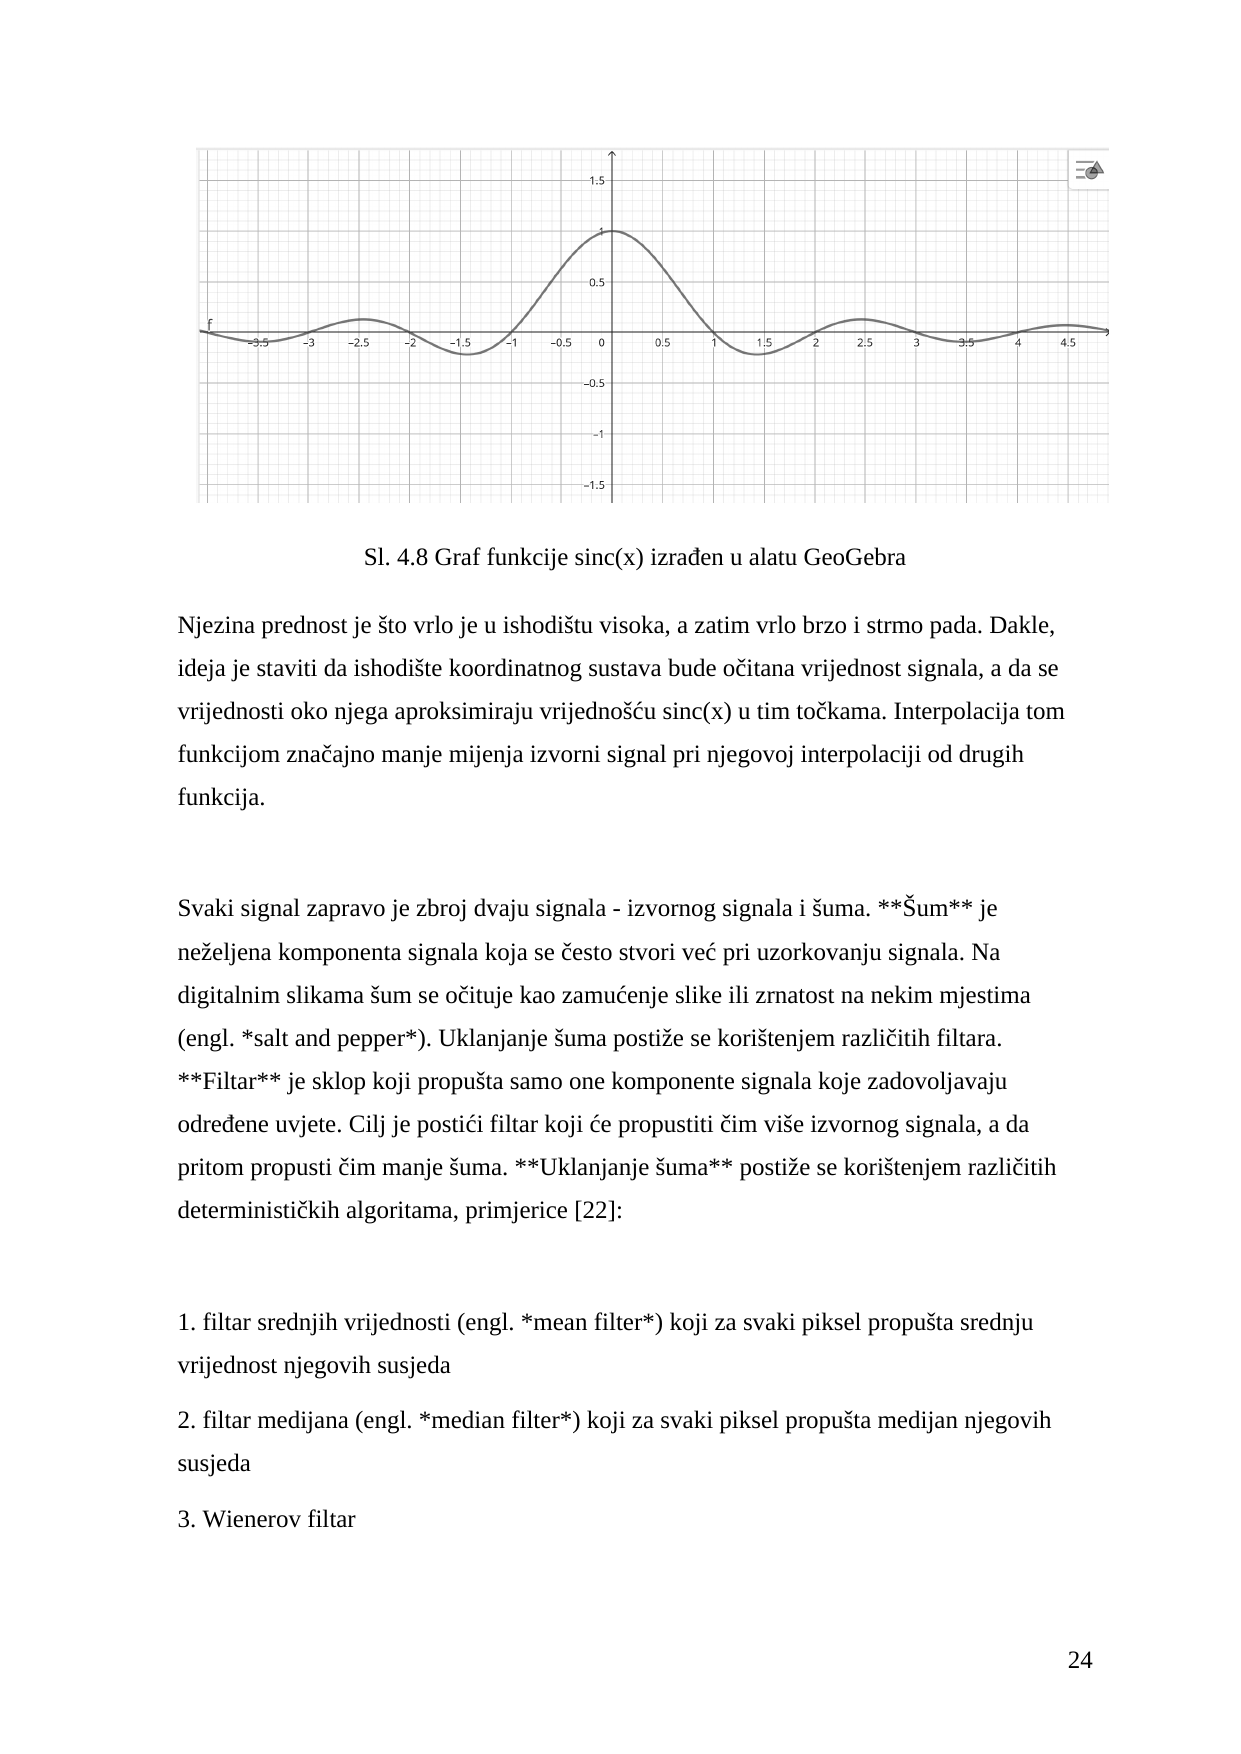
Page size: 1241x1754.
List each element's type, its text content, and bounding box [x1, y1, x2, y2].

text 3. Wienerov filtar [177, 1504, 1092, 1533]
text 1. filtar srednjih vrijednosti (engl. *mean filter*) koji za svaki piksel propušta srednju vrijednost njegovih susjeda [177, 1307, 1092, 1378]
text Sl. 4.8 Graf funkcije sinc(x) izrađen u alatu GeoGebra [177, 542, 1092, 570]
text Njezina prednost je što vrlo je u ishodištu visoka, a zatim vrlo brzo i strmo pada. Dakle, ideja je staviti da ishodište koordinatnog sustava bude očitana vrijednost signala, a da se vrijednosti oko njega aproksimiraju vrijednošću sinc(x) u tim točkama. Interpolacija tom funkcijom značajno manje mijenja izvorni signal pri njegovoj interpolaciji od drugih funkcija. [177, 610, 1092, 811]
text 2. filtar medijana (engl. *median filter*) koji za svaki piksel propušta medijan njegovih susjeda [177, 1405, 1092, 1477]
text Svaki signal zapravo je zbroj dvaju signala - izvornog signala i šuma. **Šum** je neželjena komponenta signala koja se često stvori već pri uzorkovanju signala. Na digitalnim slikama šum se očituje kao zamućenje slike ili zrnatost na nekim mjestima (engl. *salt and pepper*). Uklanjanje šuma postiže se korištenjem različitih filtara. **Filtar** je sklop koji propušta samo one komponente signala koje zadovoljavaju određene uvjete. Cilj je postići filtar koji će propustiti čim više izvornog signala, a da pritom propusti čim manje šuma. **Uklanjanje šuma** postiže se korištenjem različitih determinističkih algoritama, primjerice [22]: [177, 893, 1092, 1224]
